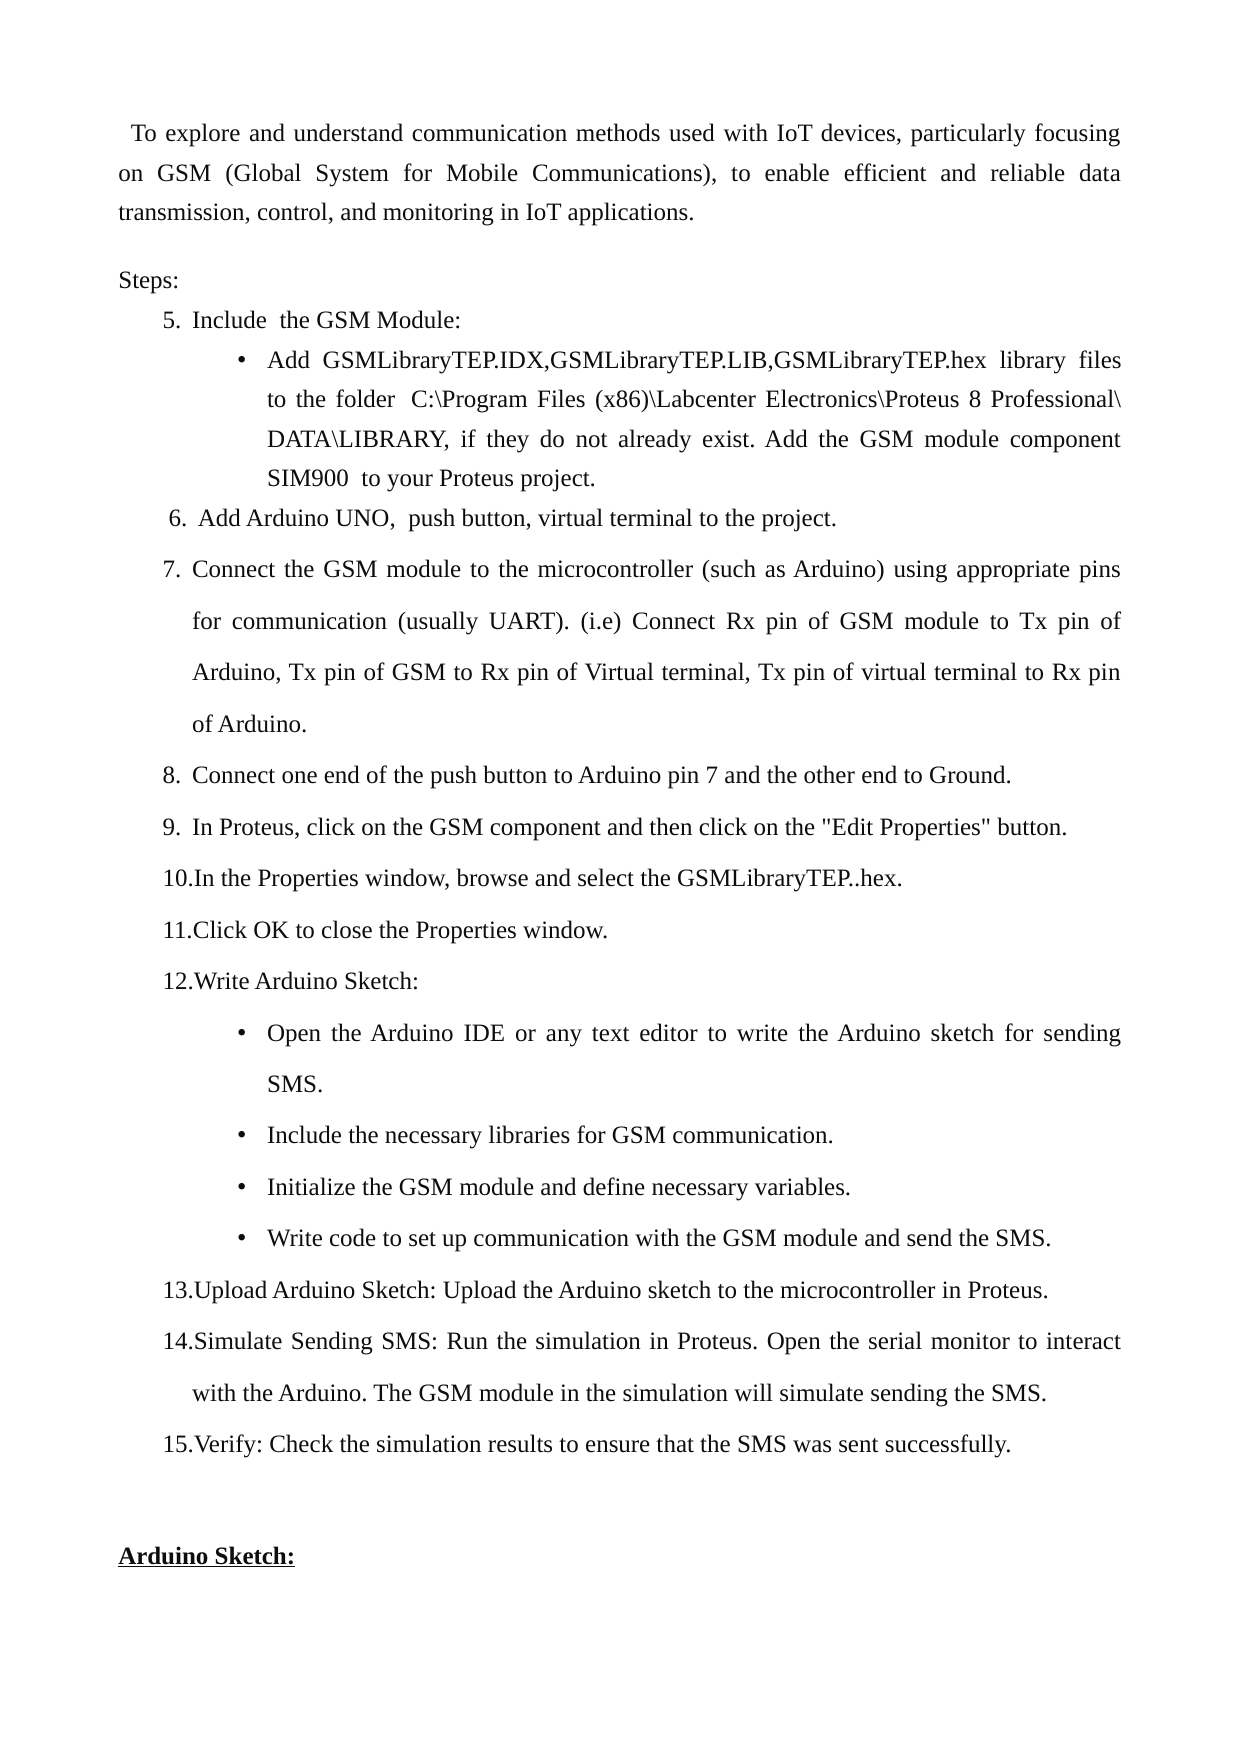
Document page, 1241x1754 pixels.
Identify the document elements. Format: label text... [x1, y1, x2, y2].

list In Proteus, click on the GSM component and then click on the "Edit Properties" button. [162, 812, 1122, 841]
list Simulate Sending SMS: Run the simulation in Proteus. Open the serial monitor to interact with the Arduino. The GSM module in the simulation will simulate sending the SMS. [162, 1326, 1122, 1407]
list Open the Arduino IDE or any text editor to write the Arduino sketch for sending SMS. [237, 1018, 1122, 1098]
list Write Arduino Sketch: [162, 966, 1122, 995]
list Verify: Check the simulation results to ensure that the SMS was sent successfully. [162, 1429, 1122, 1458]
list In the Properties window, browse and select the GSMLibraryTEP..hex. [162, 863, 1122, 892]
list Click OK to close the Properties window. [162, 915, 1122, 943]
list Add GSMLibraryTEP.IDX,GSMLibraryTEP.LIB,GSMLibraryTEP.hex library files to the folder C:\Program Files (x86)\Labcenter Electronics\Proteus 8 Professional\DATA\LIBRARY, if they do not already exist. Add the GSM module component SIM900 to your Proteus project. [237, 345, 1122, 492]
list Include the necessary libraries for GSM communication. [237, 1121, 1122, 1149]
text Steps: [118, 266, 1122, 294]
text To explore and understand communication methods used with IoT devices, particularly focusing on GSM (Global System for Mobile Communications), to enable efficient and reliable data transmission, control, and monitoring in IoT applications. [118, 118, 1122, 226]
list Connect one end of the push button to Arduino pin 7 and the other end to Ground. [162, 760, 1122, 789]
list Connect the GSM module to the microcontroller (such as Arduino) using appropriate pins for communication (usually UART). (i.e) Connect Rx pin of GSM module to Tx pin of Arduino, Tx pin of GSM to Rx pin of Virtual terminal, Tx pin of virtual terminal to Rx pin of Arduino. [162, 554, 1122, 738]
list Write code to set up communication with the GSM module and send the SMS. [237, 1223, 1122, 1252]
text Arduino Sketch: [118, 1541, 1122, 1569]
list Include the GSM Module: [162, 305, 1122, 334]
list Upload Arduino Sketch: Upload the Arduino sketch to the microcontroller in Proteus. [162, 1275, 1122, 1304]
list Add Arduino UNO, push button, virtual terminal to the project. [168, 503, 1122, 532]
list Initialize the GSM module and define necessary variables. [237, 1172, 1122, 1201]
